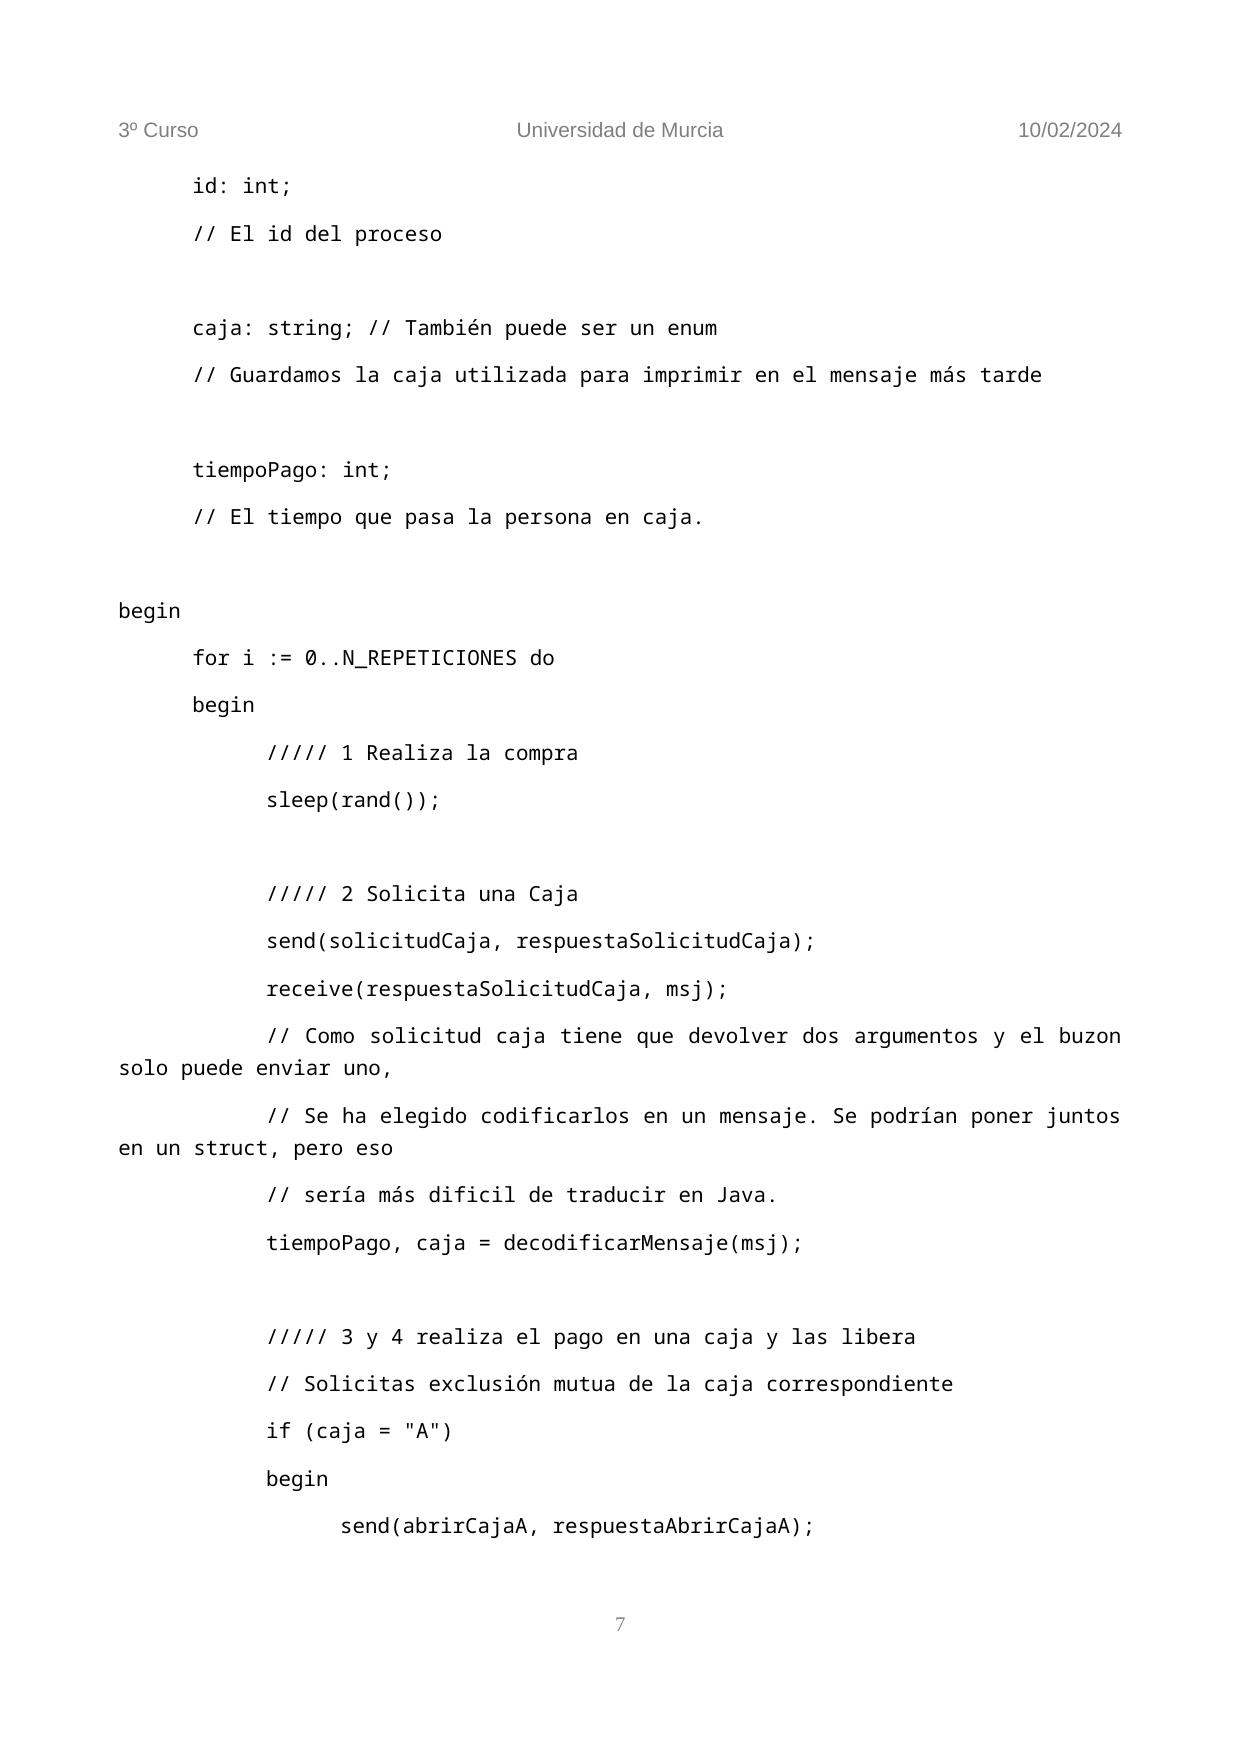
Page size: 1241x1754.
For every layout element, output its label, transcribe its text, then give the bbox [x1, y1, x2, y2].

text // Guardamos la caja utilizada para imprimir en el mensaje más tarde [118, 360, 1122, 389]
text caja: string; // También puede ser un enum [118, 313, 1122, 342]
text send(abrirCajaA, respuestaAbrirCajaA); [118, 1511, 1122, 1539]
text ///// 1 Realiza la compra [118, 738, 1122, 766]
text begin [118, 691, 1122, 719]
text ///// 2 Solicita una Caja [118, 879, 1122, 908]
text id: int; [118, 172, 1122, 200]
text // El tiempo que pasa la persona en caja. [118, 502, 1122, 530]
text // Se ha elegido codificarlos en un mensaje. Se podrían poner juntos en un struct, pero eso [118, 1101, 1122, 1162]
text // sería más dificil de traducir en Java. [118, 1181, 1122, 1209]
text begin [118, 1464, 1122, 1492]
text for i := 0..N_REPETICIONES do [118, 643, 1122, 672]
text if (caja = "A") [118, 1416, 1122, 1445]
text receive(respuestaSolicitudCaja, msj); [118, 974, 1122, 1002]
text // El id del proceso [118, 219, 1122, 247]
text tiempoPago, caja = decodificarMensaje(msj); [118, 1228, 1122, 1256]
text send(solicitudCaja, respuestaSolicitudCaja); [118, 927, 1122, 955]
text // Como solicitud caja tiene que devolver dos argumentos y el buzon solo puede enviar uno, [118, 1021, 1122, 1082]
text begin [118, 596, 1122, 625]
text tiempoPago: int; [118, 455, 1122, 483]
text ///// 3 y 4 realiza el pago en una caja y las libera [118, 1322, 1122, 1351]
text sleep(rand()); [118, 785, 1122, 813]
text // Solicitas exclusión mutua de la caja correspondiente [118, 1369, 1122, 1398]
